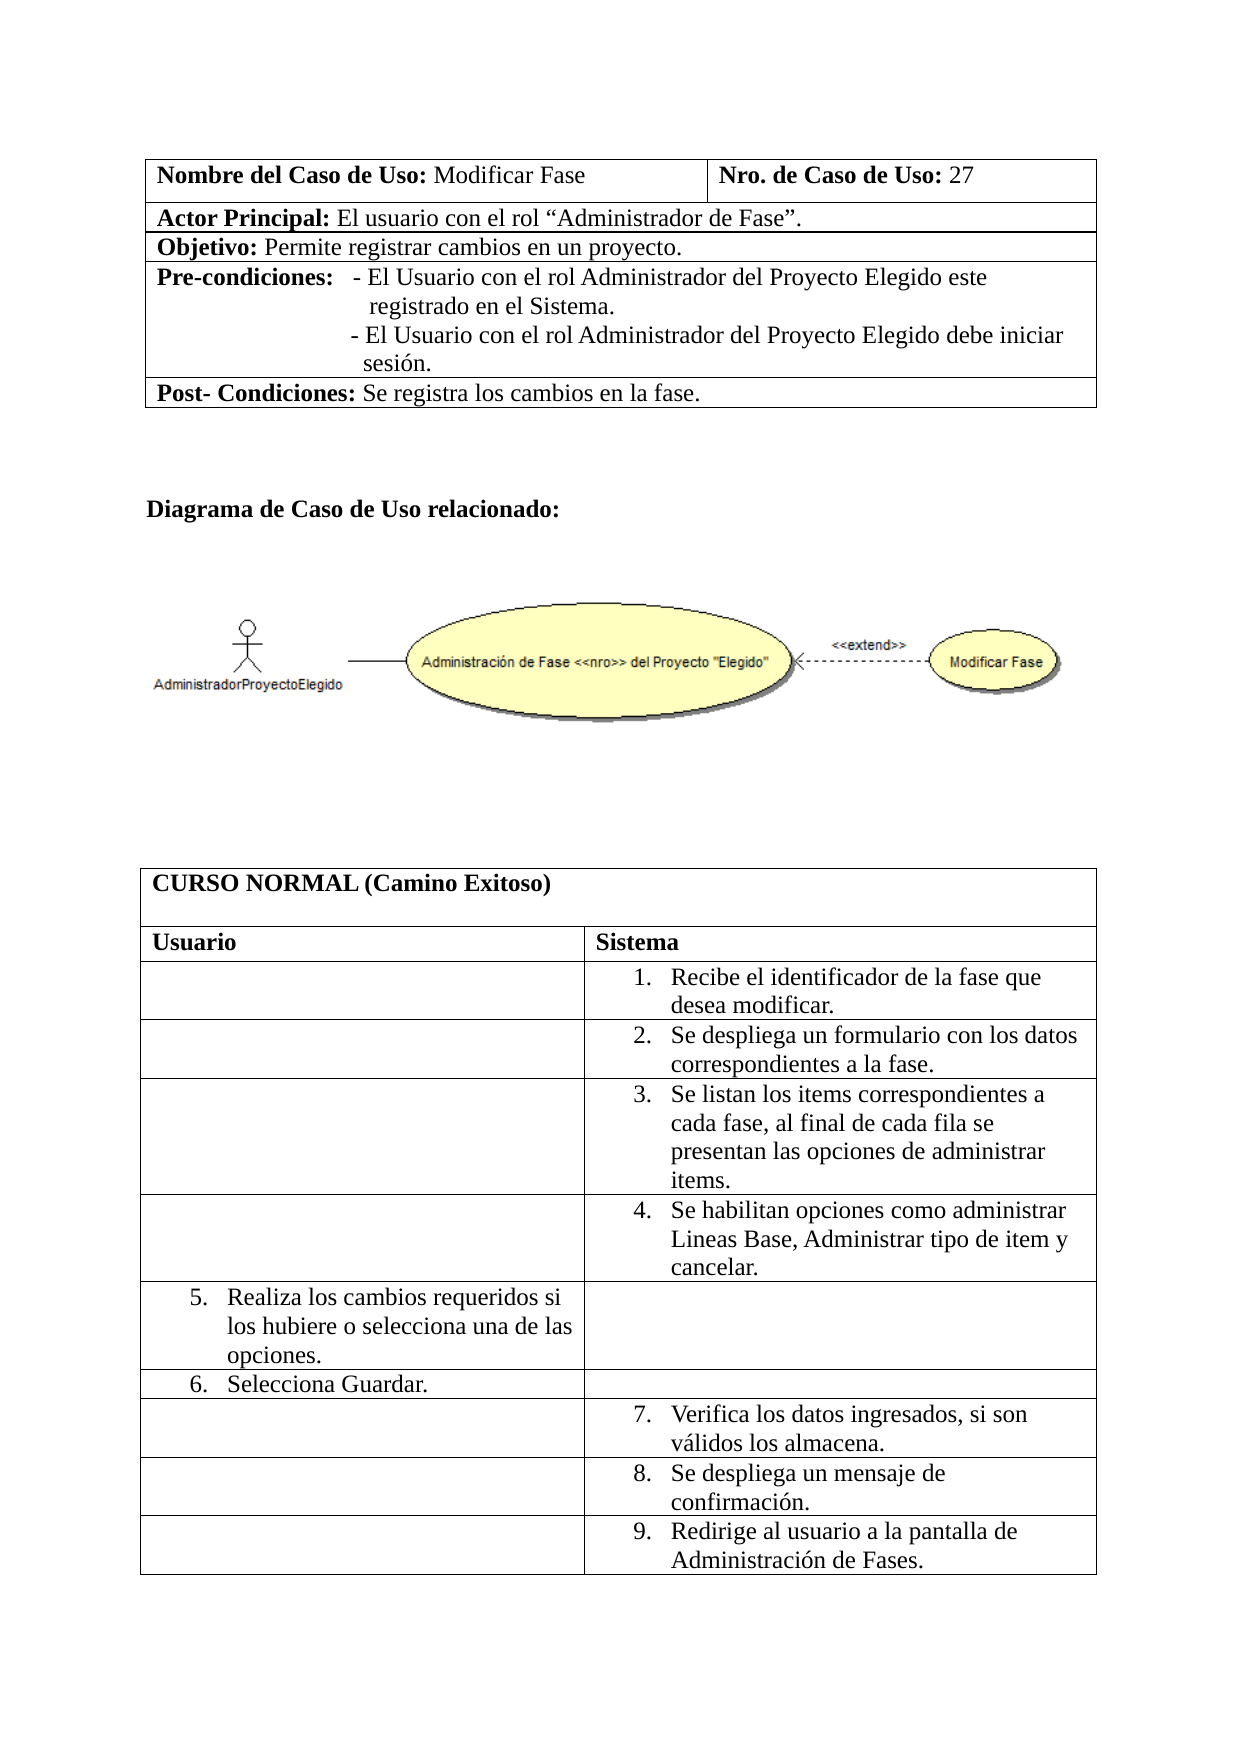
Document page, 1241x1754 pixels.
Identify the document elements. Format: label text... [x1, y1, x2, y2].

table_cell [141, 962, 584, 1019]
table_cell Se despliega un formulario con los datos correspondientes a la fase. [585, 1020, 1096, 1078]
table_cell [141, 1020, 584, 1078]
picture [118, 555, 1076, 737]
table_cell Se despliega un mensaje de confirmación. [585, 1458, 1096, 1515]
table_cell Sistema [585, 927, 1096, 961]
table_cell Redirige al usuario a la pantalla de Administración de Fases. [585, 1516, 1096, 1574]
table_cell [141, 1458, 584, 1515]
table_cell Recibe el identificador de la fase que desea modificar. [585, 962, 1096, 1019]
table_cell [585, 1370, 1096, 1398]
table_cell Selecciona Guardar. [141, 1370, 584, 1398]
table_cell Realiza los cambios requeridos si los hubiere o selecciona una de las opciones. [141, 1282, 584, 1368]
table_cell Pre-condiciones: - El Usuario con el rol Administrador del Proyecto Elegido este registrado en el Sistema. - El Usuario con el rol Administrador del Proyecto Elegido debe iniciar sesión. [146, 262, 1096, 377]
text Diagrama de Caso de Uso relacionado: [118, 494, 1122, 523]
table_cell Verifica los datos ingresados, si son válidos los almacena. [585, 1399, 1096, 1457]
table_cell [141, 1399, 584, 1457]
table_cell Se habilitan opciones como administrar Lineas Base, Administrar tipo de item y cancelar. [585, 1195, 1096, 1281]
table_header CURSO NORMAL (Camino Exitoso) [141, 869, 1096, 926]
table_cell Se listan los items correspondientes a cada fase, al final de cada fila se presentan las opciones de administrar items. [585, 1079, 1096, 1194]
table_cell Usuario [141, 927, 584, 961]
table_cell Objetivo: Permite registrar cambios en un proyecto. [146, 233, 1096, 261]
table_header Nro. de Caso de Uso: 27 [708, 160, 1096, 202]
table_cell Actor Principal: El usuario con el rol “Administrador de Fase”. [146, 203, 1096, 231]
table_header Nombre del Caso de Uso: Modificar Fase [146, 160, 707, 202]
table_cell [585, 1282, 1096, 1368]
table_cell [141, 1516, 584, 1574]
table_cell [141, 1079, 584, 1194]
table_cell Post- Condiciones: Se registra los cambios en la fase. [146, 378, 1096, 407]
table_cell [141, 1195, 584, 1281]
